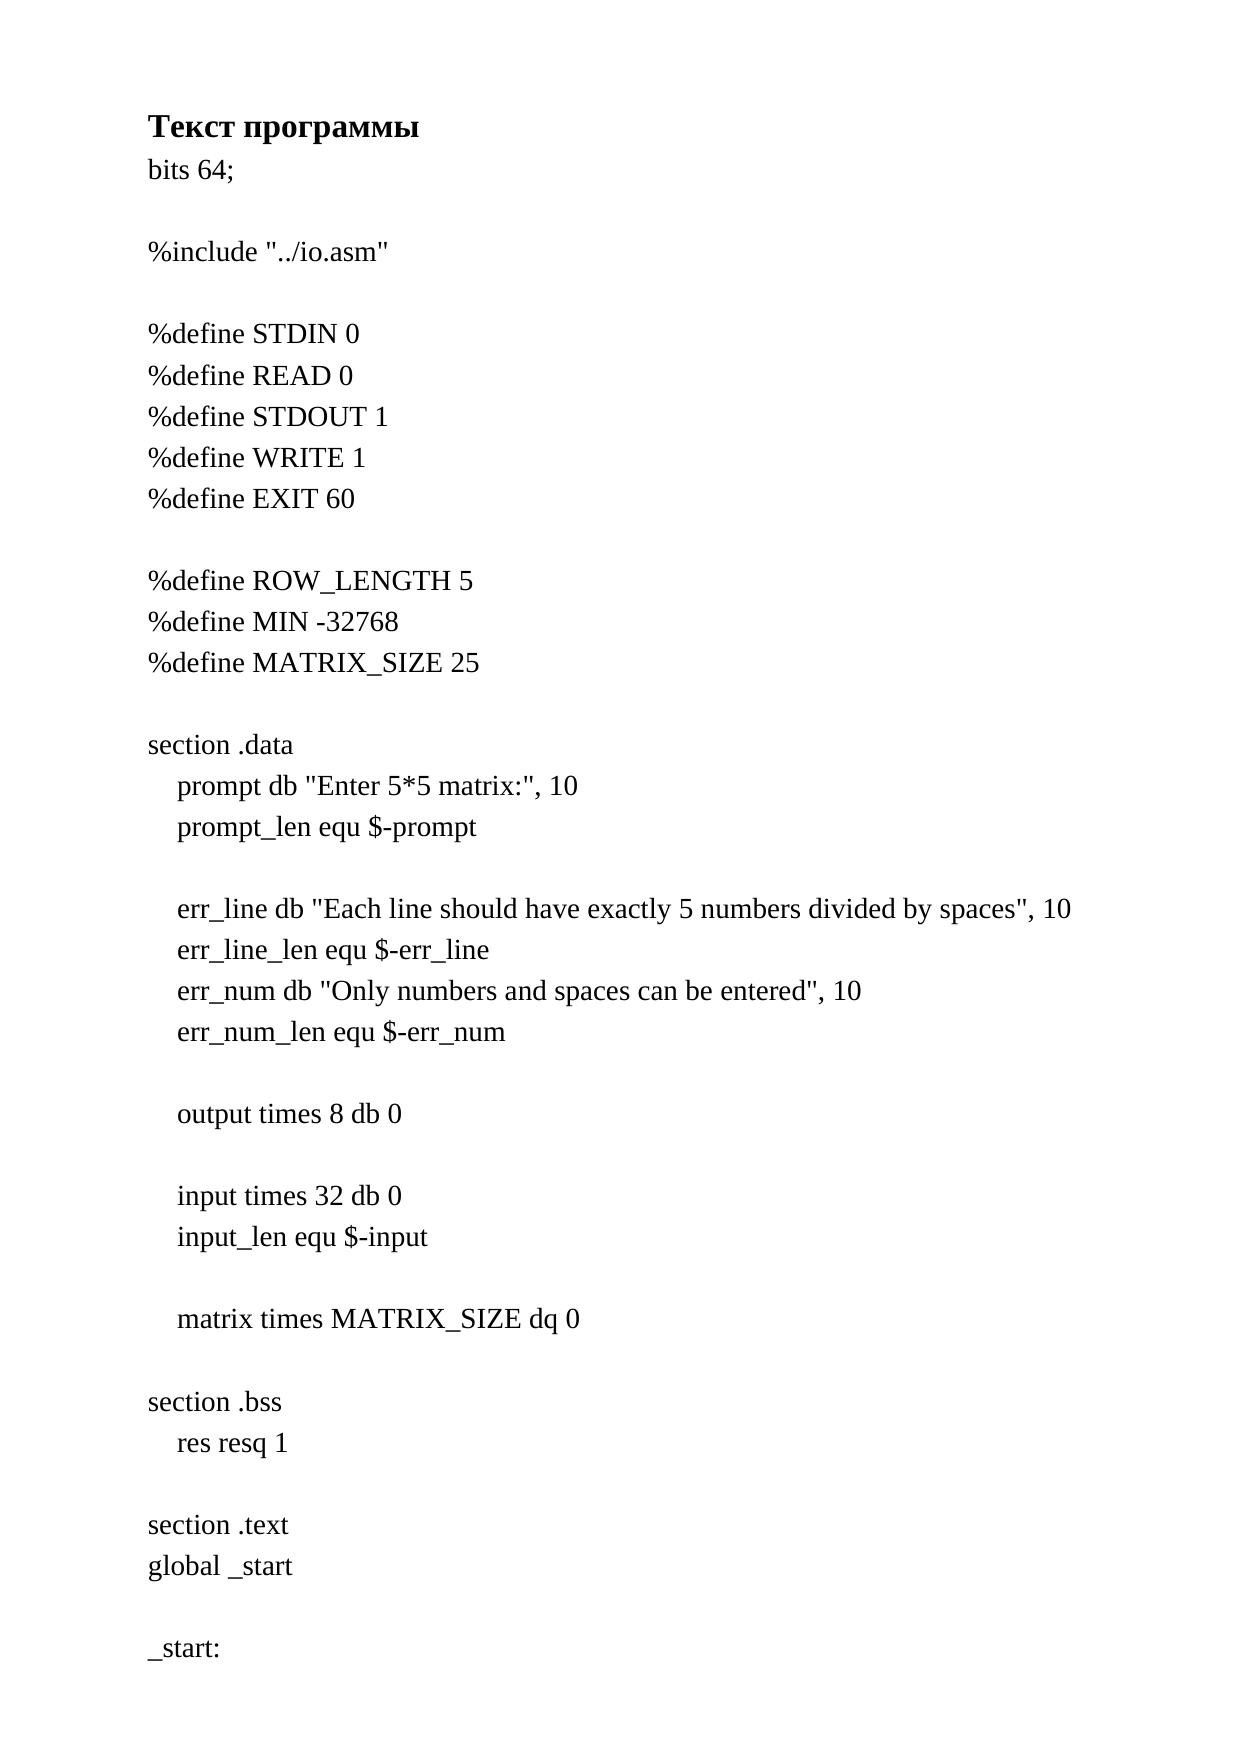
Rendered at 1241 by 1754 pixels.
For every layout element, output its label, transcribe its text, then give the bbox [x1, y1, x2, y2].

text err_num db "Only numbers and spaces can be entered", 10 [148, 973, 1181, 1007]
text err_num_len equ $-err_num [148, 1014, 1181, 1048]
text input times 32 db 0 [148, 1178, 1181, 1212]
text %define EXIT 60 [148, 481, 1181, 514]
text Текст программы [148, 107, 1181, 145]
text %define STDOUT 1 [148, 399, 1181, 432]
text matrix times MATRIX_SIZE dq 0 [148, 1302, 1181, 1335]
text input_len equ $-input [148, 1219, 1181, 1253]
text bits 64; [148, 152, 1181, 186]
text output times 8 db 0 [148, 1096, 1181, 1130]
text _start: [148, 1630, 1181, 1663]
text %define READ 0 [148, 358, 1181, 391]
text err_line_len equ $-err_line [148, 932, 1181, 966]
text %define MATRIX_SIZE 25 [148, 645, 1181, 678]
text %include "../io.asm" [148, 234, 1181, 268]
text section .data [148, 727, 1181, 761]
text %define STDIN 0 [148, 317, 1181, 350]
text global _start [148, 1548, 1181, 1581]
text res resq 1 [148, 1425, 1181, 1458]
text err_line db "Each line should have exactly 5 numbers divided by spaces", 10 [148, 891, 1181, 925]
text prompt_len equ $-prompt [148, 809, 1181, 843]
text %define WRITE 1 [148, 440, 1181, 473]
text %define ROW_LENGTH 5 [148, 563, 1181, 596]
text section .text [148, 1507, 1181, 1540]
text section .bss [148, 1384, 1181, 1417]
text prompt db "Enter 5*5 matrix:", 10 [148, 768, 1181, 802]
text %define MIN -32768 [148, 604, 1181, 637]
